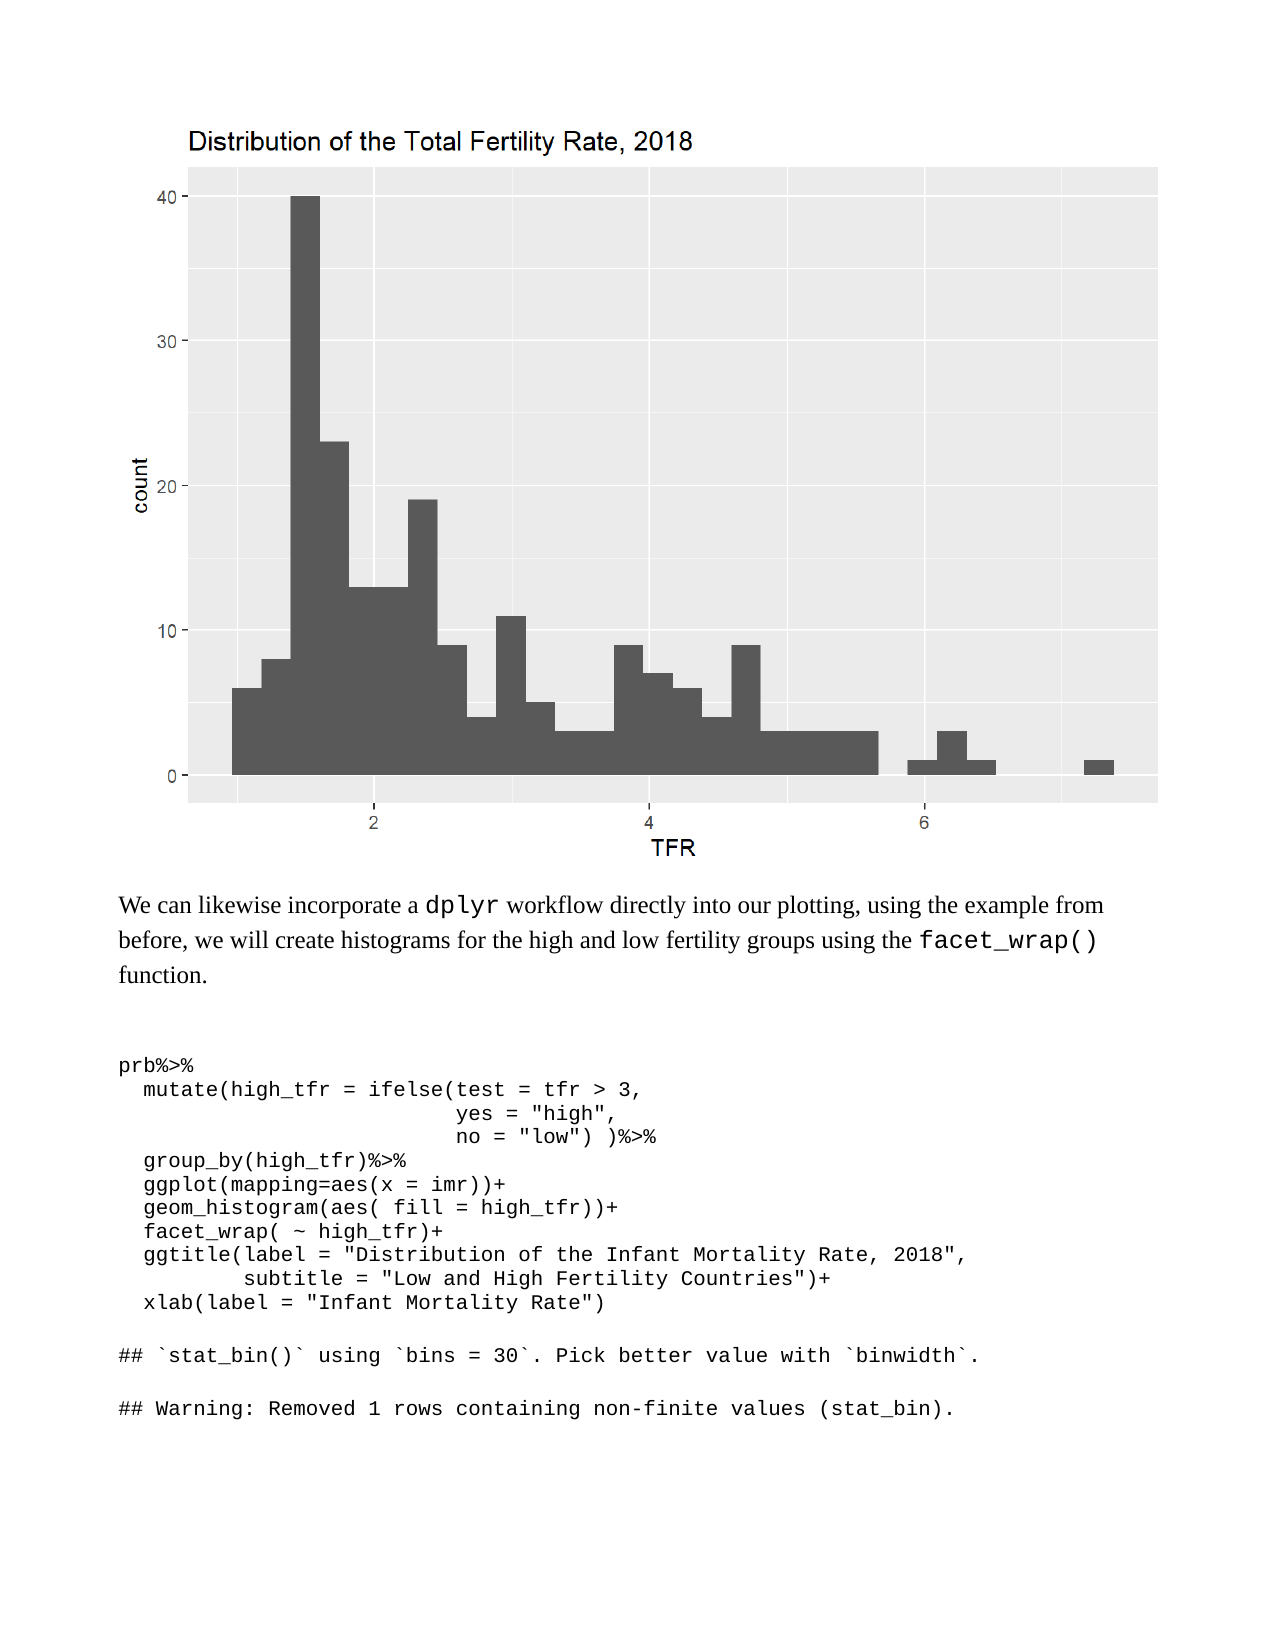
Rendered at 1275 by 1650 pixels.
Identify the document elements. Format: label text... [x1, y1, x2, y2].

picture [118, 118, 1169, 871]
text We can likewise incorporate a dplyr workflow directly into our plotting, using the example from before, we will create histograms for the high and low fertility groups using the facet_wrap() function. [118, 890, 1157, 989]
text facet_wrap( ~ high_tfr)+ [118, 1221, 1157, 1244]
text no = "low") )%>% [118, 1126, 1157, 1150]
text ggplot(mapping=aes(x = imr))+ [118, 1173, 1157, 1197]
text subtitle = "Low and High Fertility Countries")+ [118, 1268, 1157, 1292]
text xlab(label = "Infant Mortality Rate") [118, 1292, 1157, 1315]
text ## `stat_bin()` using `bins = 30`. Pick better value with `binwidth`. [118, 1345, 1157, 1368]
text yes = "high", [118, 1103, 1157, 1126]
text group_by(high_tfr)%>% [118, 1150, 1157, 1173]
text geom_histogram(aes( fill = high_tfr))+ [118, 1197, 1157, 1221]
text mutate(high_tfr = ifelse(test = tfr > 3, [118, 1079, 1157, 1103]
text ## Warning: Removed 1 rows containing non-finite values (stat_bin). [118, 1398, 1157, 1422]
text ggtitle(label = "Distribution of the Infant Mortality Rate, 2018", [118, 1244, 1157, 1268]
text prb%>% [118, 1055, 1157, 1079]
